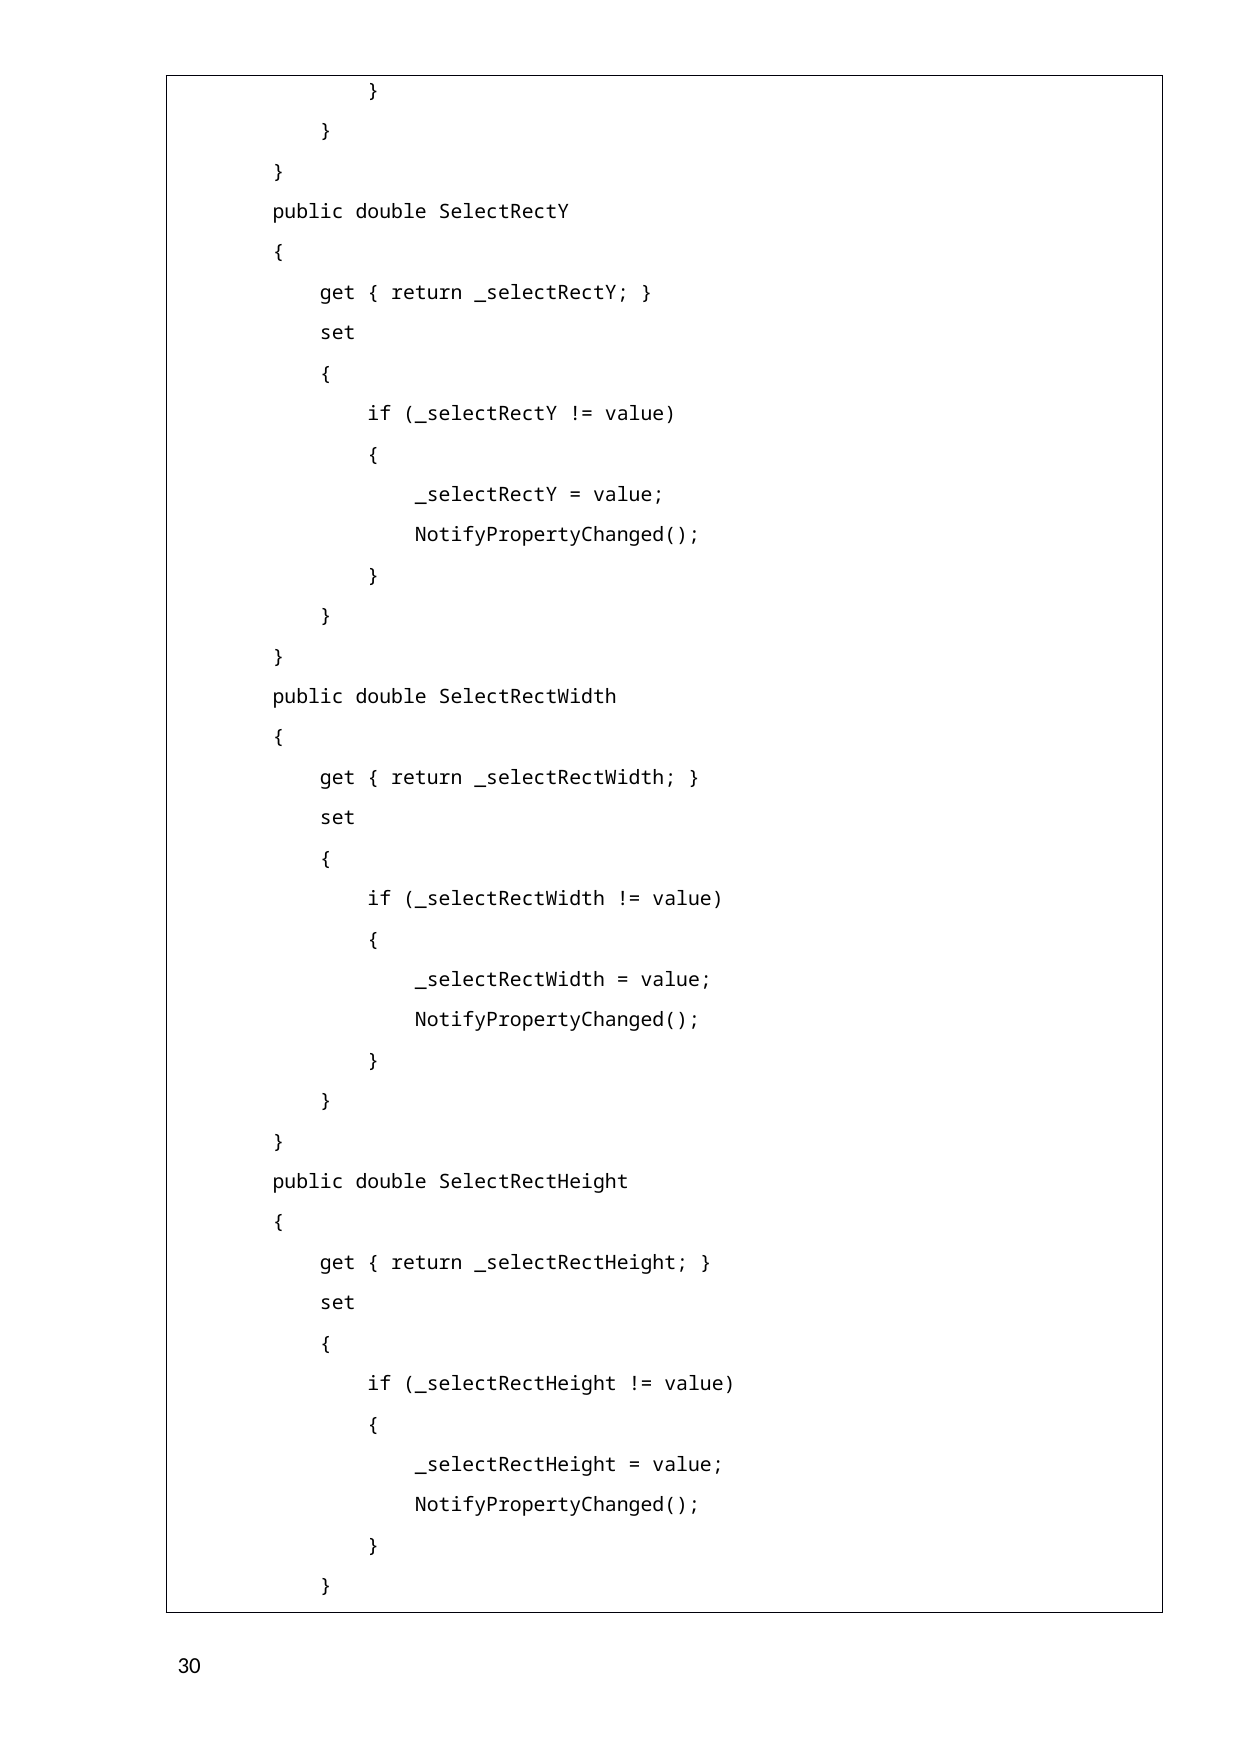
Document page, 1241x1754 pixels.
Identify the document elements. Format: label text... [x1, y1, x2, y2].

table_header } } } public double SelectRectY { get { return _selectRectY; } set { if (_selectRectY != value) { _selectRectY = value; NotifyPropertyChanged(); } } } public double SelectRectWidth { get { return _selectRectWidth; } set { if (_selectRectWidth != value) { _selectRectWidth = value; NotifyPropertyChanged(); } } } public double SelectRectHeight { get { return _selectRectHeight; } set { if (_selectRectHeight != value) { _selectRectHeight = value; NotifyPropertyChanged(); } } [167, 76, 1162, 1612]
